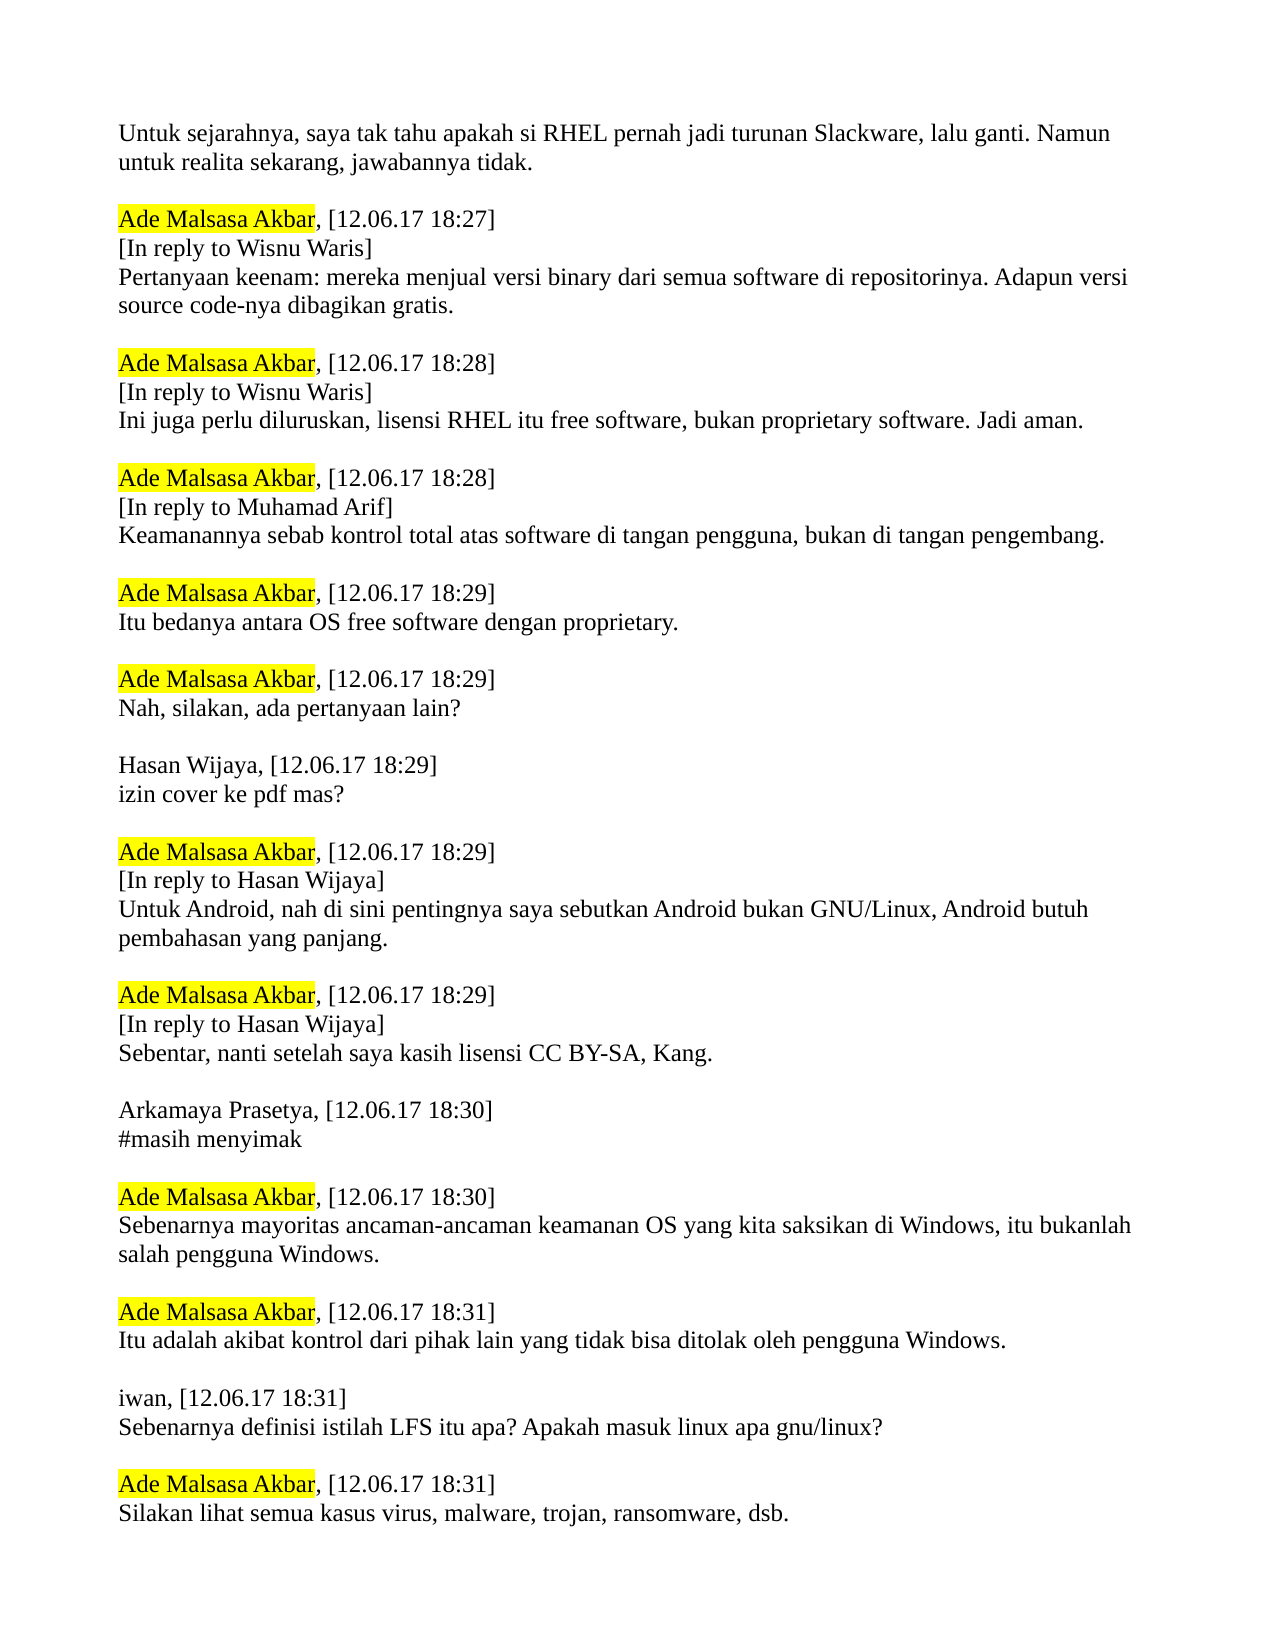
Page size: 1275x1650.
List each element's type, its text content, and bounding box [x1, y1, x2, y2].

text Sebenarnya mayoritas ancaman-ancaman keamanan OS yang kita saksikan di Windows, itu bukanlah salah pengguna Windows. [118, 1211, 1157, 1268]
text Itu bedanya antara OS free software dengan proprietary. [118, 607, 1157, 636]
text Ini juga perlu diluruskan, lisensi RHEL itu free software, bukan proprietary software. Jadi aman. [118, 406, 1157, 434]
text Ade Malsasa Akbar, [12.06.17 18:27] [118, 204, 1157, 233]
text Ade Malsasa Akbar, [12.06.17 18:31] [118, 1469, 1157, 1498]
text Untuk sejarahnya, saya tak tahu apakah si RHEL pernah jadi turunan Slackware, lalu ganti. Namun untuk realita sekarang, jawabannya tidak. [118, 118, 1157, 176]
text Ade Malsasa Akbar, [12.06.17 18:29] [118, 664, 1157, 693]
text izin cover ke pdf mas? [118, 779, 1157, 808]
text Ade Malsasa Akbar, [12.06.17 18:31] [118, 1297, 1157, 1326]
text Ade Malsasa Akbar, [12.06.17 18:29] [118, 981, 1157, 1009]
text Sebenarnya definisi istilah LFS itu apa? Apakah masuk linux apa gnu/linux? [118, 1412, 1157, 1441]
text Keamanannya sebab kontrol total atas software di tangan pengguna, bukan di tangan pengembang. [118, 521, 1157, 549]
text [In reply to Wisnu Waris] [118, 233, 1157, 262]
text [In reply to Hasan Wijaya] [118, 1009, 1157, 1038]
text [In reply to Wisnu Waris] [118, 377, 1157, 406]
text iwan, [12.06.17 18:31] [118, 1383, 1157, 1412]
text Ade Malsasa Akbar, [12.06.17 18:28] [118, 463, 1157, 492]
text Ade Malsasa Akbar, [12.06.17 18:29] [118, 837, 1157, 866]
text Arkamaya Prasetya, [12.06.17 18:30] [118, 1096, 1157, 1124]
text Silakan lihat semua kasus virus, malware, trojan, ransomware, dsb. [118, 1498, 1157, 1527]
text [In reply to Muhamad Arif] [118, 492, 1157, 521]
text Pertanyaan keenam: mereka menjual versi binary dari semua software di repositorinya. Adapun versi source code-nya dibagikan gratis. [118, 262, 1157, 319]
text Ade Malsasa Akbar, [12.06.17 18:28] [118, 348, 1157, 377]
text [In reply to Hasan Wijaya] [118, 866, 1157, 894]
text Hasan Wijaya, [12.06.17 18:29] [118, 751, 1157, 779]
text Itu adalah akibat kontrol dari pihak lain yang tidak bisa ditolak oleh pengguna Windows. [118, 1326, 1157, 1354]
text Nah, silakan, ada pertanyaan lain? [118, 693, 1157, 722]
text Ade Malsasa Akbar, [12.06.17 18:30] [118, 1182, 1157, 1211]
text Untuk Android, nah di sini pentingnya saya sebutkan Android bukan GNU/Linux, Android butuh pembahasan yang panjang. [118, 894, 1157, 952]
text Ade Malsasa Akbar, [12.06.17 18:29] [118, 578, 1157, 607]
text Sebentar, nanti setelah saya kasih lisensi CC BY-SA, Kang. [118, 1038, 1157, 1067]
text #masih menyimak [118, 1124, 1157, 1153]
